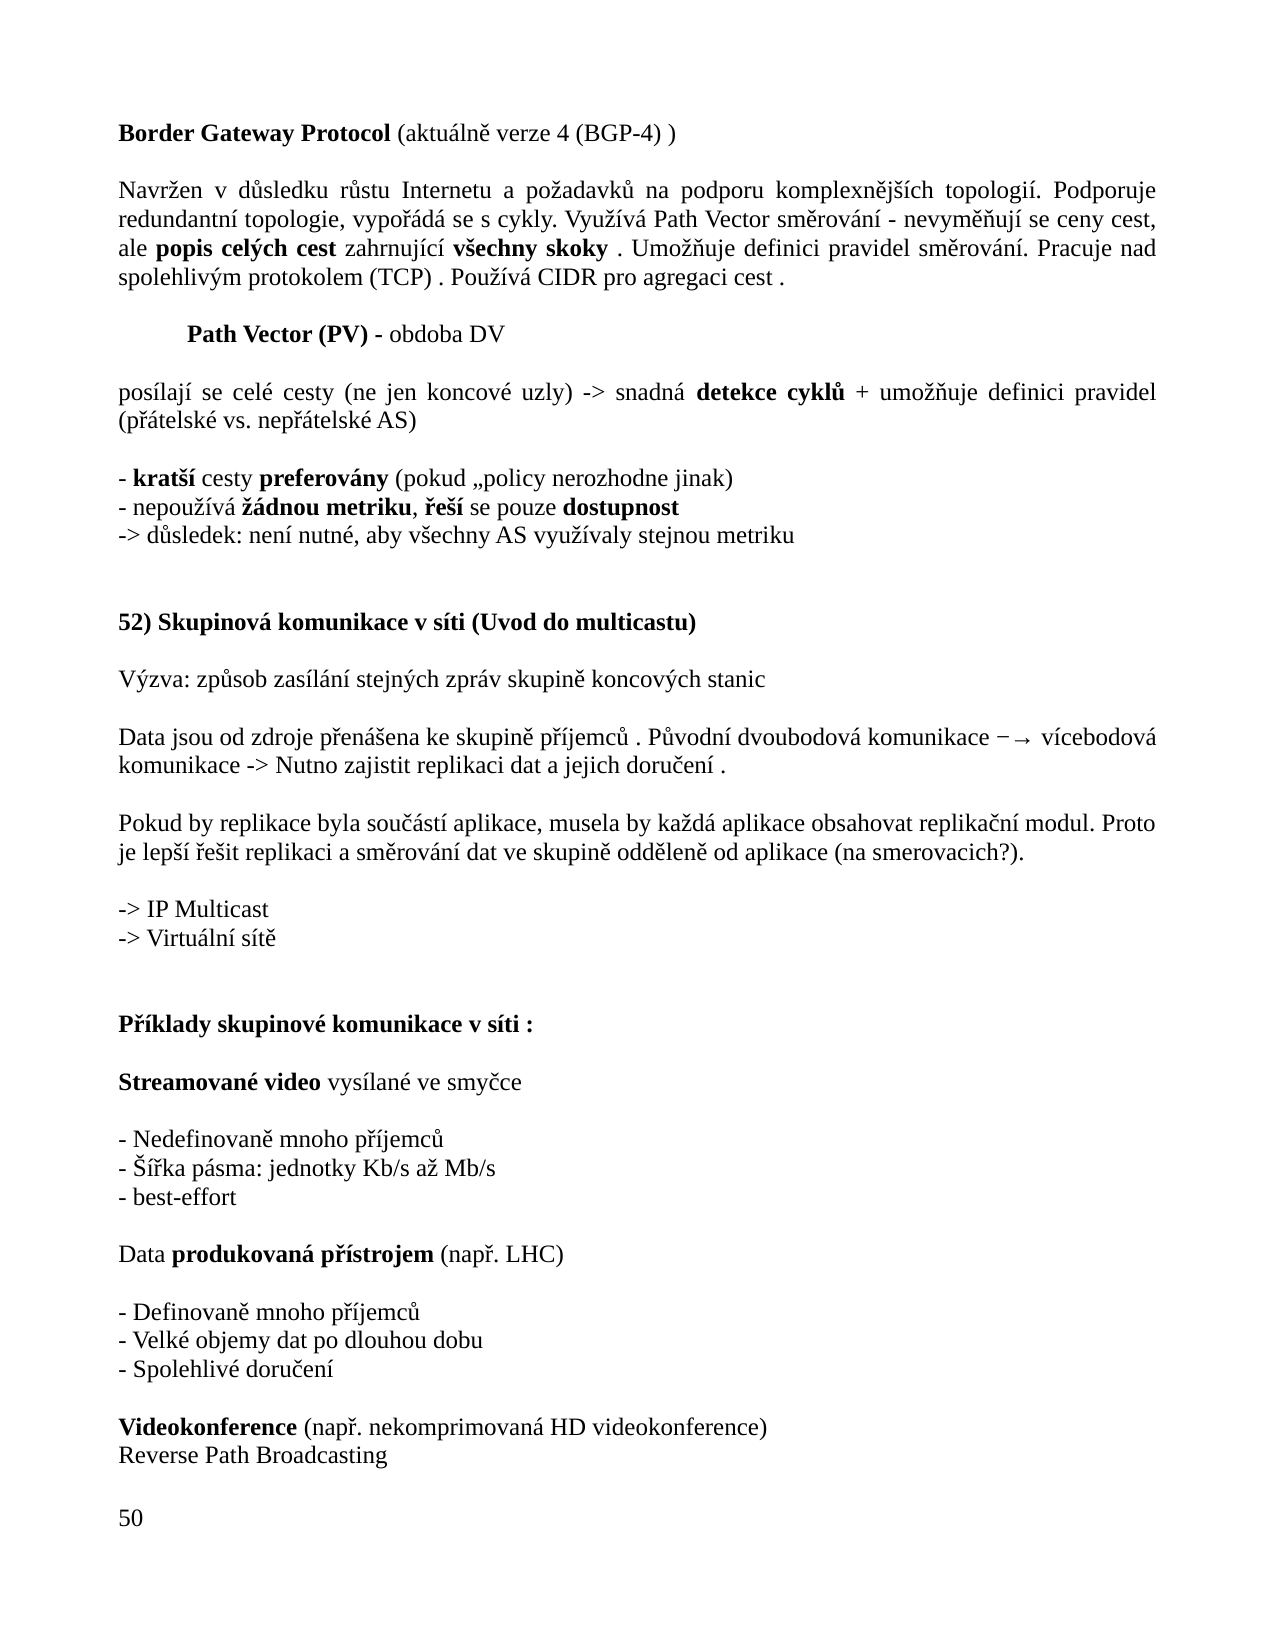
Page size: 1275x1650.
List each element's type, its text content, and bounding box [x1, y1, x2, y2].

text Navržen v důsledku růstu Internetu a požadavků na podporu komplexnějších topologií. Podporuje redundantní topologie, vypořádá se s cykly. Využívá Path Vector směrování - nevyměňují se ceny cest, ale popis celých cest zahrnující všechny skoky . Umožňuje definici pravidel směrování. Pracuje nad spolehlivým protokolem (TCP) . Používá CIDR pro agregaci cest . [118, 176, 1157, 291]
text Path Vector (PV) - obdoba DV [118, 319, 1157, 348]
text -> Virtuální sítě [118, 923, 1157, 952]
text - Spolehlivé doručení [118, 1354, 1157, 1383]
text - Velké objemy dat po dlouhou dobu [118, 1326, 1157, 1354]
text 52) Skupinová komunikace v síti (Uvod do multicastu) [118, 607, 1157, 636]
text posílají se celé cesty (ne jen koncové uzly) -> snadná detekce cyklů + umožňuje definici pravidel (přátelské vs. nepřátelské AS) [118, 377, 1157, 434]
text Data jsou od zdroje přenášena ke skupině příjemců . Původní dvoubodová komunikace −→ vícebodová komunikace -> Nutno zajistit replikaci dat a jejich doručení . [118, 722, 1157, 779]
text - best-effort [118, 1182, 1157, 1211]
text - Šířka pásma: jednotky Kb/s až Mb/s [118, 1153, 1157, 1182]
text Příklady skupinové komunikace v síti : [118, 1009, 1157, 1038]
text Data produkovaná přístrojem (např. LHC) [118, 1239, 1157, 1268]
text - kratší cesty preferovány (pokud „policy nerozhodne jinak) [118, 463, 1157, 492]
text Streamované video vysílané ve smyčce [118, 1067, 1157, 1096]
text Reverse Path Broadcasting [118, 1441, 1157, 1469]
text Videokonference (např. nekomprimovaná HD videokonference) [118, 1412, 1157, 1441]
text - nepoužívá žádnou metriku, řeší se pouze dostupnost [118, 492, 1157, 521]
text -> důsledek: není nutné, aby všechny AS využívaly stejnou metriku [118, 521, 1157, 549]
text Výzva: způsob zasílání stejných zpráv skupině koncových stanic [118, 664, 1157, 693]
text - Nedefinovaně mnoho příjemců [118, 1124, 1157, 1153]
text Pokud by replikace byla součástí aplikace, musela by každá aplikace obsahovat replikační modul. Proto je lepší řešit replikaci a směrování dat ve skupině odděleně od aplikace (na smerovacich?). [118, 808, 1157, 866]
text Border Gateway Protocol (aktuálně verze 4 (BGP-4) ) [118, 118, 1157, 147]
text -> IP Multicast [118, 894, 1157, 923]
text - Definovaně mnoho příjemců [118, 1297, 1157, 1326]
